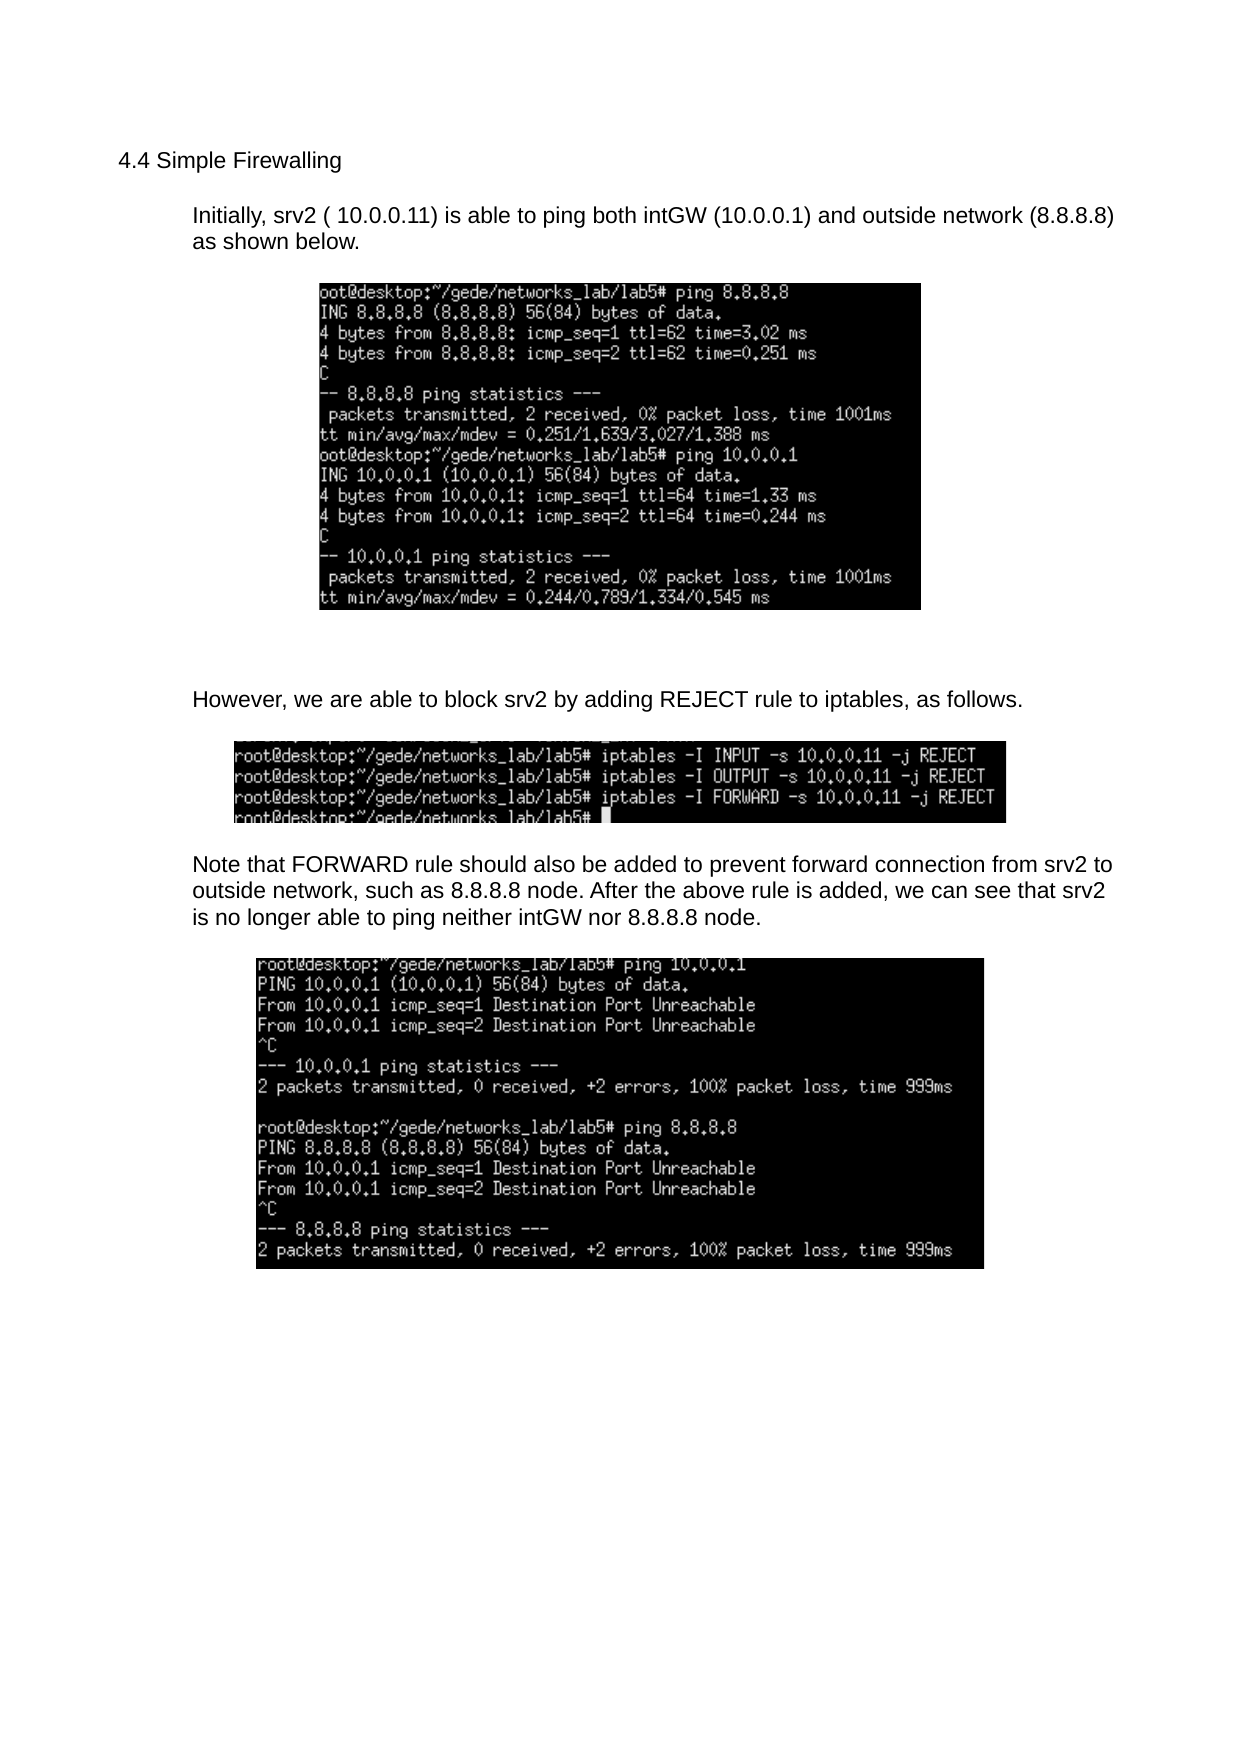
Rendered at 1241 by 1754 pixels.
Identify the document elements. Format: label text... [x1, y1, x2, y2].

picture [319, 283, 921, 610]
picture [234, 741, 1007, 823]
text 4.4 Simple Firewalling [118, 147, 1122, 173]
text However, we are able to block srv2 by adding REJECT rule to iptables, as follows. [118, 686, 1122, 712]
picture [256, 958, 985, 1269]
text Initially, srv2 ( 10.0.0.11) is able to ping both intGW (10.0.0.1) and outside network (8.8.8.8) as shown below. [118, 202, 1122, 255]
text Note that FORWARD rule should also be added to prevent forward connection from srv2 to outside network, such as 8.8.8.8 node. After the above rule is added, we can see that srv2 is no longer able to ping neither intGW nor 8.8.8.8 node. [118, 851, 1122, 930]
